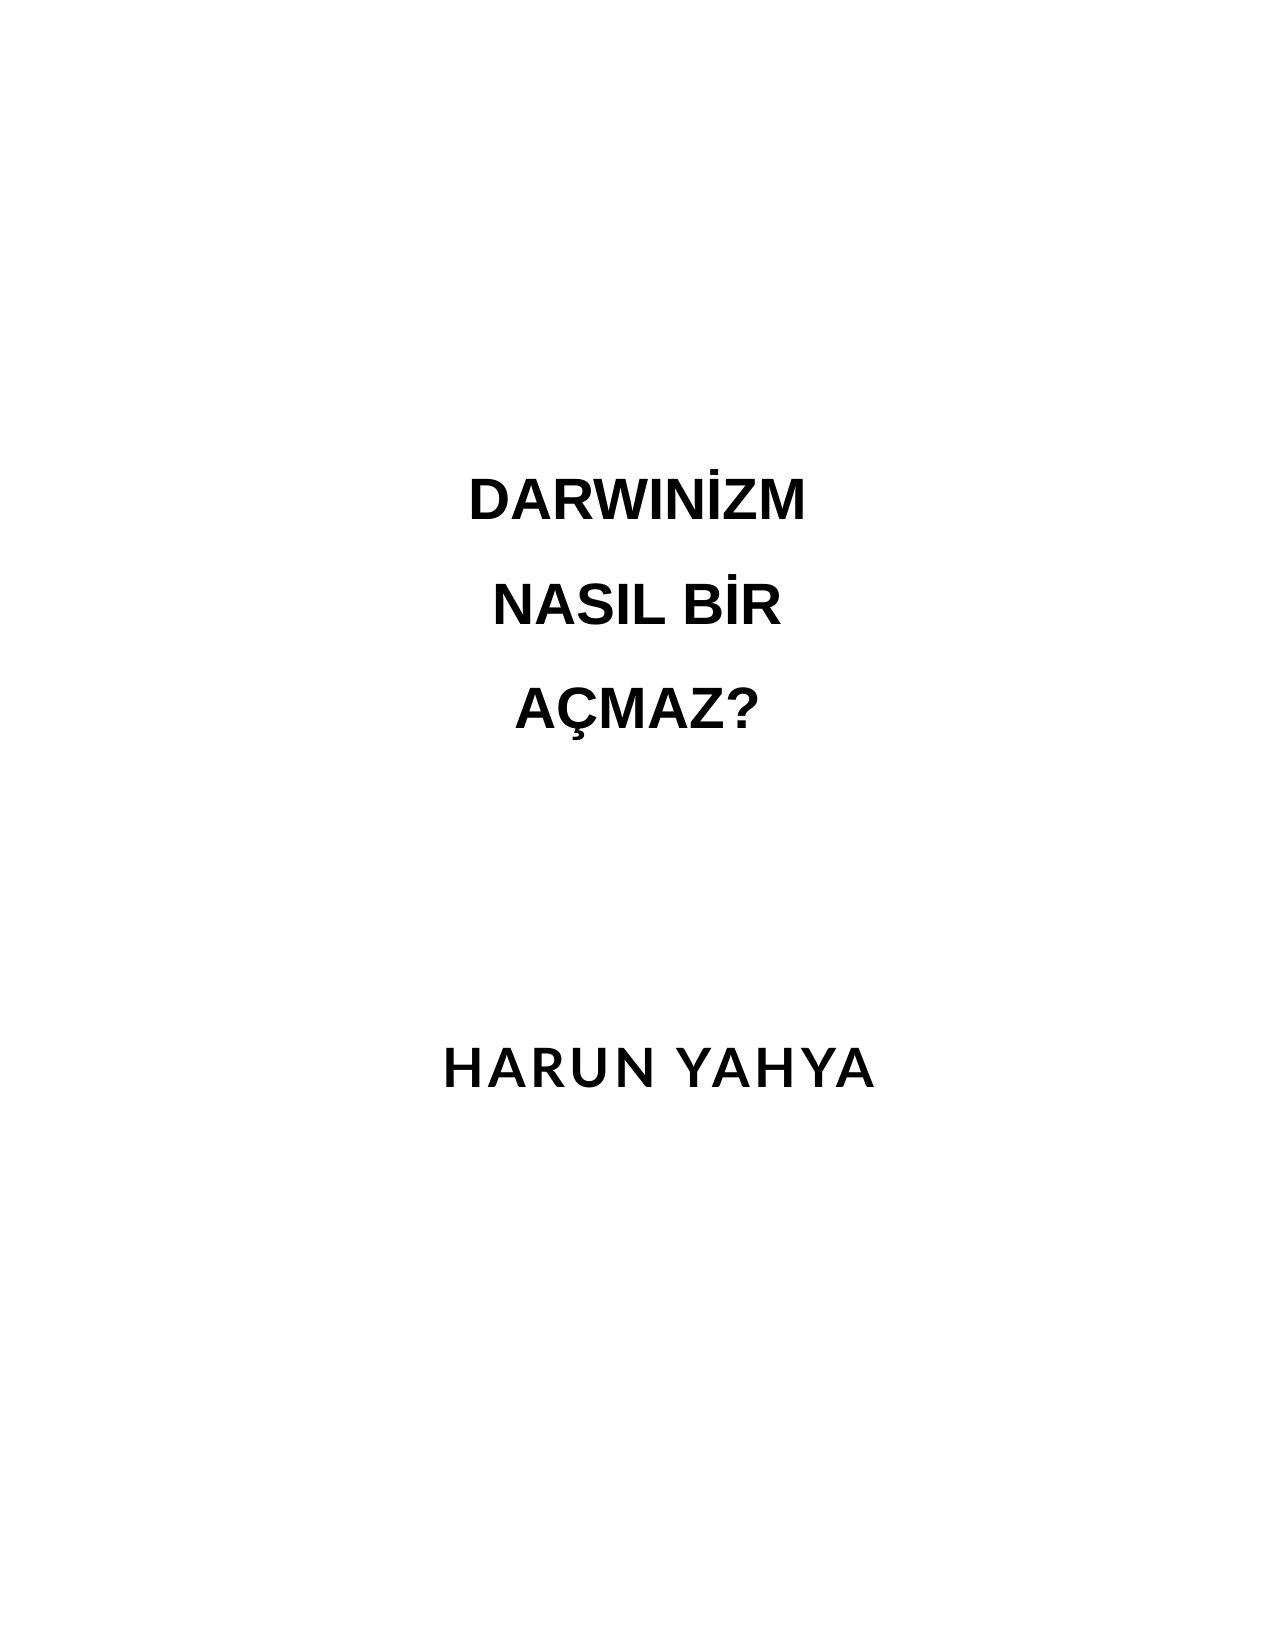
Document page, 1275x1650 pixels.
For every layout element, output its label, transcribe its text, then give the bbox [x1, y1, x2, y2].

title DARWINİZM [112, 465, 1162, 532]
title NASIL BİR [112, 570, 1162, 637]
title AÇMAZ? [112, 674, 1162, 741]
text HARUN YAHYA [112, 1054, 1145, 1096]
